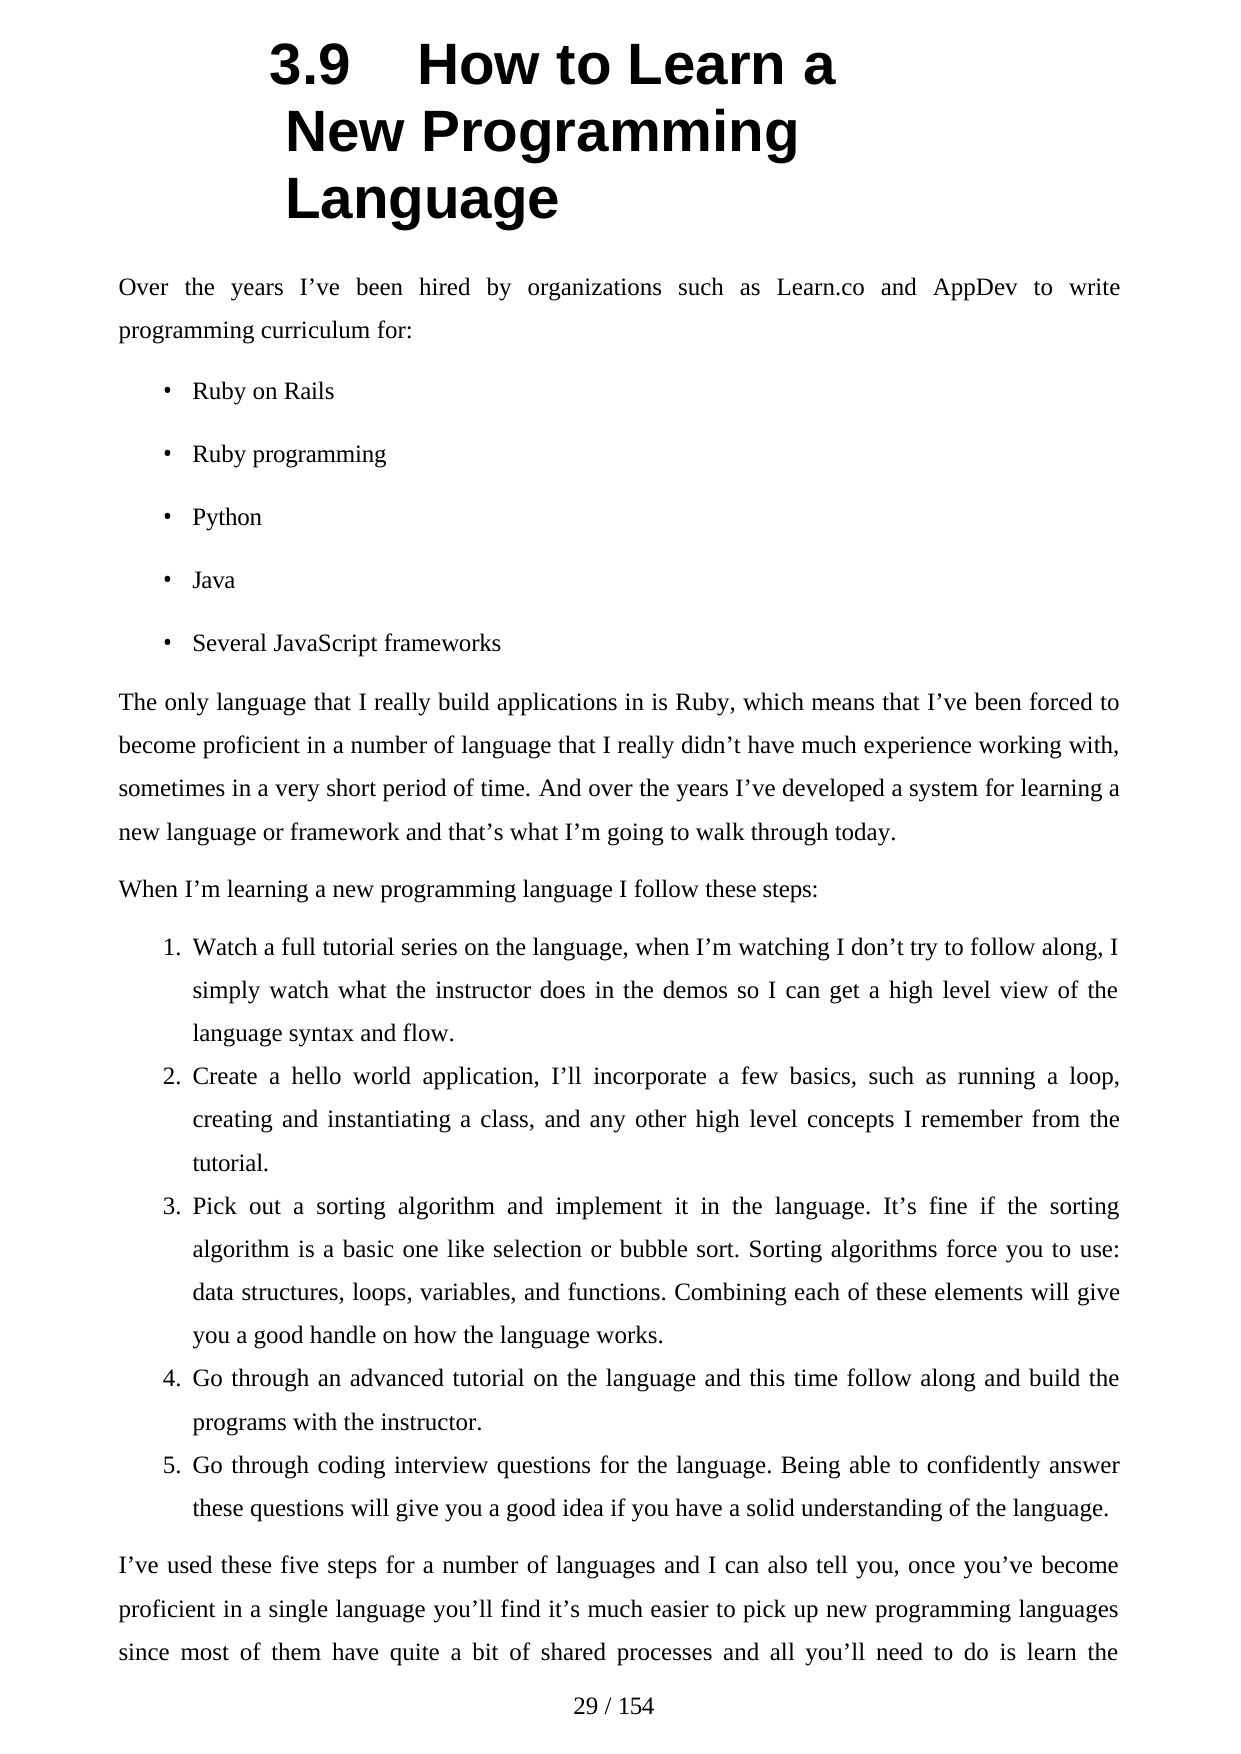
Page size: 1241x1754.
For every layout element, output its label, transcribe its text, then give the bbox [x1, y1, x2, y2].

list Ruby programming [163, 436, 1211, 469]
list Java [163, 561, 1211, 595]
list Go through coding interview questions for the language. Being able to confidently answer these questions will give you a good idea if you have a solid understanding of the language. [163, 1450, 1121, 1522]
text Over the years I’ve been hired by organizations such as Learn.co and AppDev to write programming curriculum for: [118, 272, 1121, 344]
list Watch a full tutorial series on the language, when I’m watching I don’t try to follow along, I simply watch what the instructor does in the demos so I can get a high level view of the language syntax and flow. [163, 932, 1120, 1047]
list Go through an advanced tutorial on the language and this time follow along and build the programs with the instructor. [163, 1363, 1121, 1435]
list Pick out a sorting algorithm and implement it in the language. It’s fine if the sorting algorithm is a basic one like selection or bubble sort. Sorting algorithms force you to use: data structures, loops, variables, and functions. Combining each of these elements will give you a good handle on how the language works. [163, 1191, 1121, 1349]
list Ruby on Rails [163, 373, 1211, 407]
text The only language that I really build applications in is Ruby, which means that I’ve been forced to become proficient in a number of language that I really didn’t have much experience working with, sometimes in a very short period of time. And over the years I’ve developed a system for learning a new language or framework and that’s what I’m going to walk through today. [118, 687, 1121, 845]
text When I’m learning a new programming language I follow these steps: [118, 874, 1211, 903]
subtitle How to Learn a New Programming Language [269, 29, 971, 231]
text I’ve used these five steps for a number of languages and I can also tell you, once you’ve become proficient in a single language you’ll find it’s much easier to pick up new programming languages since most of them have quite a bit of shared processes and all you’ll need to do is learn the [118, 1551, 1120, 1666]
list Several JavaScript frameworks [163, 624, 1211, 658]
list Python [163, 498, 1211, 532]
list Create a hello world application, I’ll incorporate a few basics, such as running a loop, creating and instantiating a class, and any other high level concepts I remember from the tutorial. [163, 1061, 1122, 1176]
